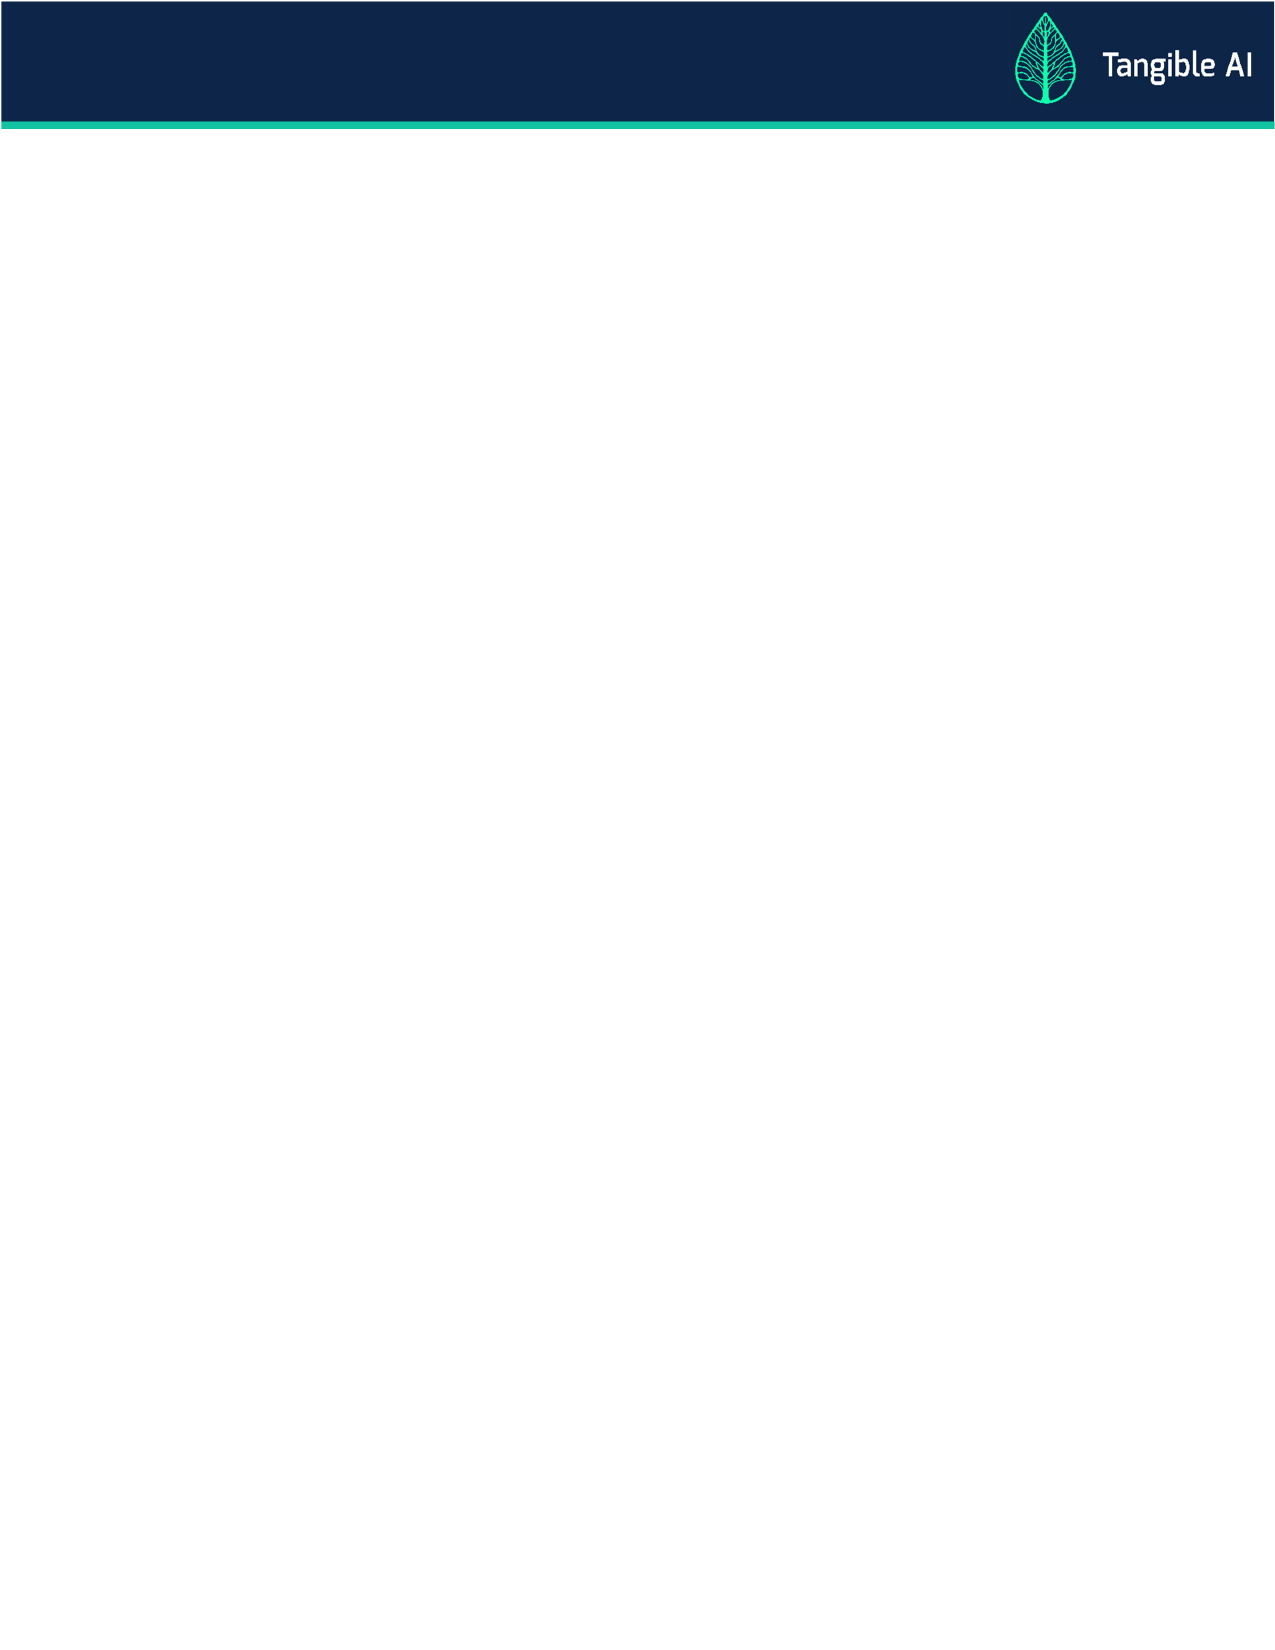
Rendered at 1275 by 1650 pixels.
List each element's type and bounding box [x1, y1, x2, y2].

picture [1, 1, 1275, 129]
